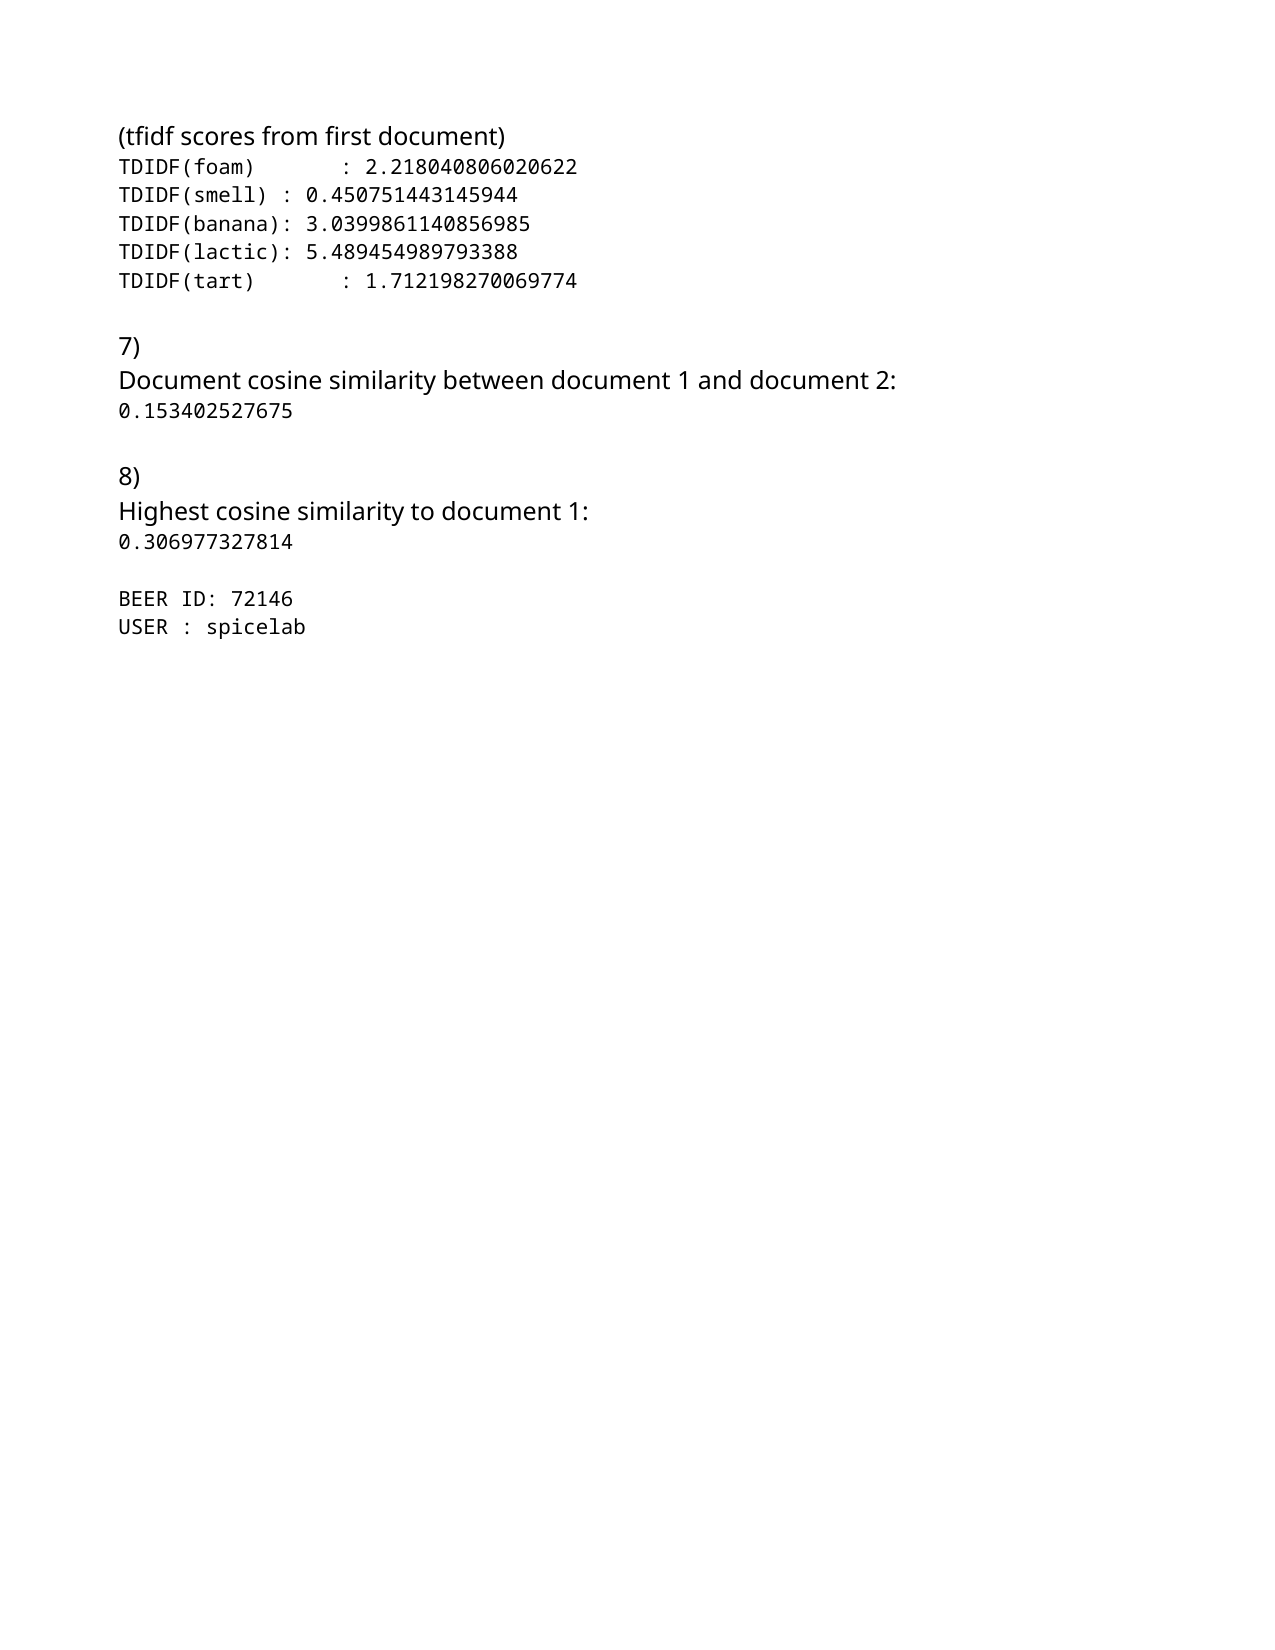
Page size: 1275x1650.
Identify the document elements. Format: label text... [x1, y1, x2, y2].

text TDIDF(foam) : 2.218040806020622 [118, 152, 1157, 181]
text 7) [118, 328, 1157, 362]
text USER : spicelab [118, 612, 1157, 641]
text Document cosine similarity between document 1 and document 2: [118, 362, 1157, 397]
text Highest cosine similarity to document 1: [118, 493, 1157, 527]
text BEER ID: 72146 [118, 584, 1157, 612]
text 0.153402527675 [118, 397, 1157, 425]
text TDIDF(banana): 3.0399861140856985 [118, 209, 1157, 237]
text 0.306977327814 [118, 527, 1157, 556]
text 8) [118, 459, 1157, 493]
text (tfidf scores from first document) [118, 118, 1157, 152]
text TDIDF(tart) : 1.712198270069774 [118, 266, 1157, 294]
text TDIDF(lactic): 5.489454989793388 [118, 237, 1157, 266]
text TDIDF(smell) : 0.450751443145944 [118, 181, 1157, 209]
